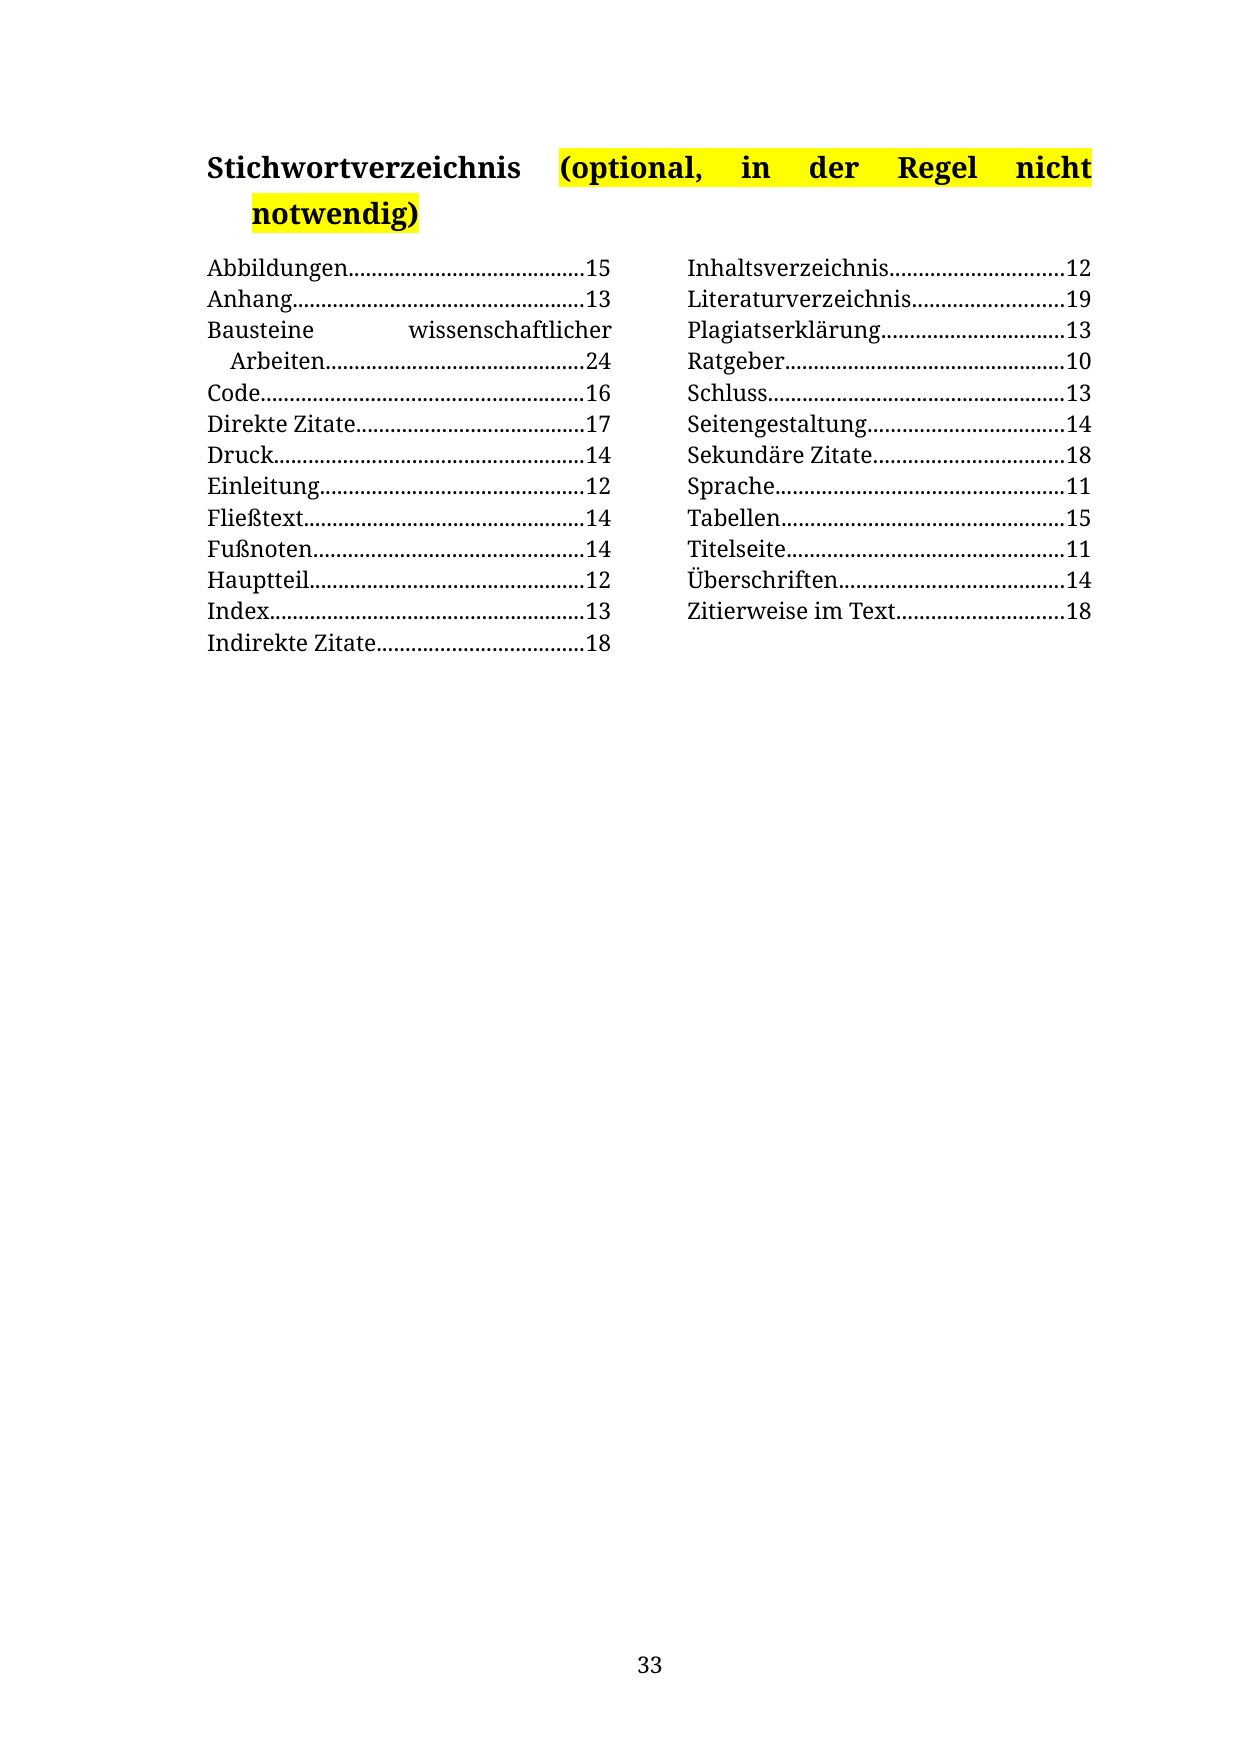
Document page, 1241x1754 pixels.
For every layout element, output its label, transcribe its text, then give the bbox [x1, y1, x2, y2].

text Titelseite 11 [687, 533, 1092, 564]
text Überschriften 14 [687, 564, 1092, 595]
text Direkte Zitate 17 [207, 408, 612, 439]
text Anhang 13 [207, 283, 612, 314]
text Plagiatserklärung 13 [687, 314, 1092, 345]
text Schluss 13 [687, 376, 1092, 408]
text Index 13 [207, 595, 612, 626]
text Indirekte Zitate 18 [207, 626, 612, 658]
text Inhaltsverzeichnis 12 [687, 251, 1092, 283]
text Bausteine wissenschaftlicher Arbeiten 24 [207, 314, 612, 376]
text Tabellen 15 [687, 501, 1092, 533]
text Fußnoten 14 [207, 533, 612, 564]
subtitle Stichwortverzeichnis (optional, in der Regel nicht notwendig) [207, 148, 1092, 233]
text Abbildungen 15 [207, 251, 612, 283]
text Fließtext 14 [207, 501, 612, 533]
text Seitengestaltung 14 [687, 408, 1092, 439]
text Sekundäre Zitate 18 [687, 439, 1092, 470]
text Hauptteil 12 [207, 564, 612, 595]
text Einleitung 12 [207, 470, 612, 501]
text Code 16 [207, 376, 612, 408]
text Sprache 11 [687, 470, 1092, 501]
text Druck 14 [207, 439, 612, 470]
text Literaturverzeichnis 19 [687, 283, 1092, 314]
text Zitierweise im Text 18 [687, 595, 1092, 626]
text Ratgeber 10 [687, 345, 1092, 376]
